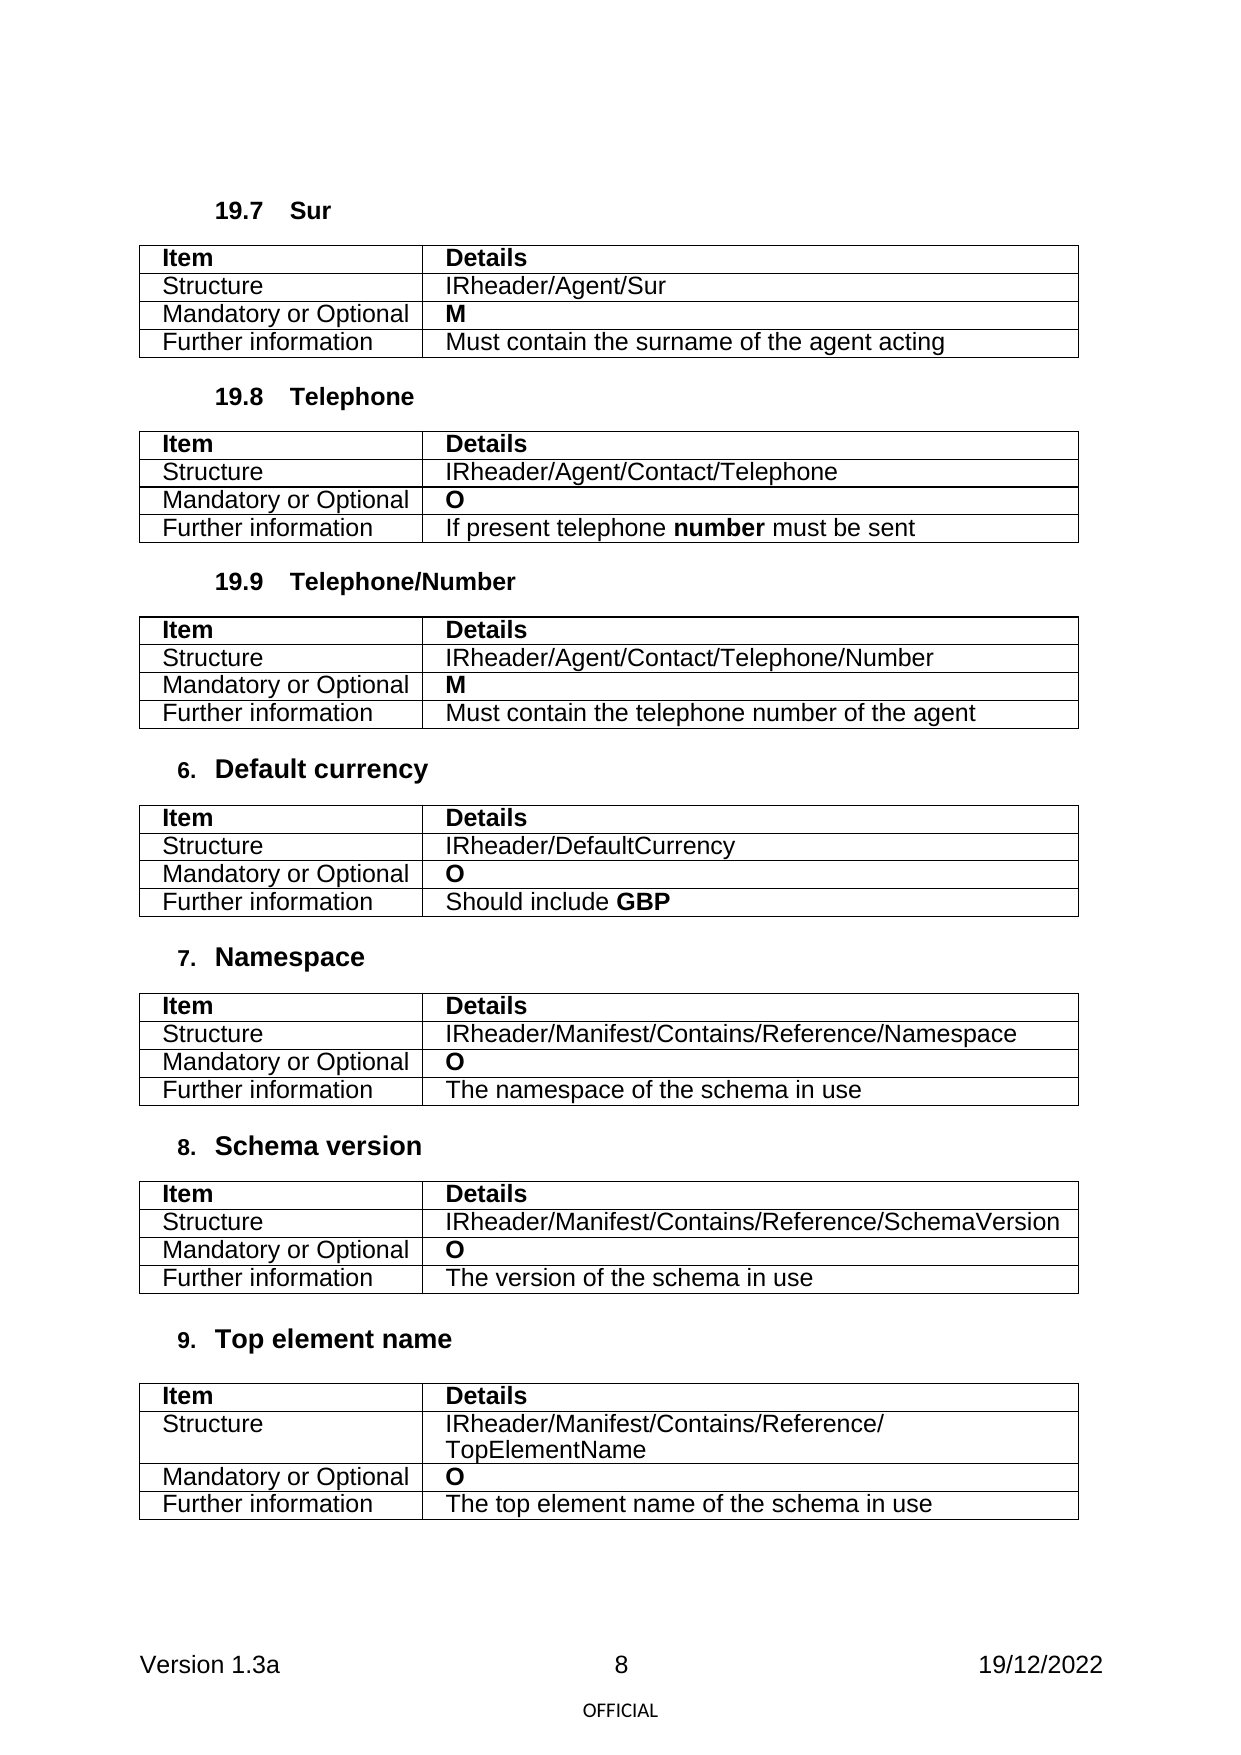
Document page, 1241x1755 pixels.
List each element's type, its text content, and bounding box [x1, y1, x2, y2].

table_cell Further information [140, 330, 422, 357]
table_header Item [140, 432, 422, 458]
table_cell Mandatory or Optional [140, 861, 422, 888]
subtitle Default currency [177, 753, 1103, 784]
table_header Item [140, 618, 422, 644]
table_cell IRheader/Agent/Contact/Telephone/Number [423, 645, 1078, 672]
table_cell IRheader/Manifest/Contains/Reference/TopElementName [423, 1412, 1078, 1463]
table_header Details [423, 806, 1078, 832]
subtitle Namespace [177, 941, 1103, 972]
subtitle 19.8 Telephone [214, 382, 1103, 410]
table_cell O [423, 1050, 1078, 1077]
subtitle 19.7 Sur [214, 196, 1103, 224]
table_cell IRheader/Agent/Contact/Telephone [423, 460, 1078, 486]
table_cell IRheader/Agent/Sur [423, 274, 1078, 301]
table_cell The namespace of the schema in use [423, 1078, 1078, 1104]
table_cell Mandatory or Optional [140, 1050, 422, 1077]
table_cell IRheader/Manifest/Contains/Reference/Namespace [423, 1022, 1078, 1049]
table_cell O [423, 861, 1078, 888]
table_cell The version of the schema in use [423, 1266, 1078, 1293]
table_cell Structure [140, 645, 422, 672]
table_cell M [423, 673, 1078, 700]
table_header Details [423, 618, 1078, 644]
table_cell Should include GBP [423, 889, 1078, 916]
table_cell If present telephone number must be sent [423, 515, 1078, 542]
table_header Details [423, 1182, 1078, 1209]
table_cell Structure [140, 1022, 422, 1049]
table_cell IRheader/Manifest/Contains/Reference/SchemaVersion [423, 1210, 1078, 1237]
table_cell Further information [140, 515, 422, 542]
table_cell Further information [140, 1492, 422, 1519]
table_cell Further information [140, 701, 422, 728]
table_cell Mandatory or Optional [140, 1464, 422, 1491]
table_header Details [423, 432, 1078, 458]
subtitle Top element name [177, 1323, 1103, 1354]
table_header Item [140, 806, 422, 832]
table_cell IRheader/DefaultCurrency [423, 834, 1078, 860]
table_cell O [423, 1238, 1078, 1265]
table_cell Must contain the telephone number of the agent [423, 701, 1078, 728]
table_cell M [423, 302, 1078, 328]
table_cell Structure [140, 1210, 422, 1237]
table_header Item [140, 246, 422, 273]
table_header Item [140, 1384, 422, 1411]
table_cell Further information [140, 1078, 422, 1104]
table_cell Mandatory or Optional [140, 673, 422, 700]
table_cell Must contain the surname of the agent acting [423, 330, 1078, 357]
table_cell Further information [140, 889, 422, 916]
table_header Details [423, 1384, 1078, 1411]
subtitle Schema version [177, 1129, 1103, 1161]
table_cell Further information [140, 1266, 422, 1293]
table_cell Structure [140, 274, 422, 301]
table_cell Mandatory or Optional [140, 488, 422, 514]
table_cell Structure [140, 1412, 422, 1463]
table_cell O [423, 488, 1078, 514]
table_cell The top element name of the schema in use [423, 1492, 1078, 1519]
table_header Details [423, 994, 1078, 1021]
table_header Item [140, 994, 422, 1021]
subtitle 19.9 Telephone/Number [214, 567, 1103, 596]
table_cell Structure [140, 460, 422, 486]
table_header Item [140, 1182, 422, 1209]
table_cell Structure [140, 834, 422, 860]
table_cell O [423, 1464, 1078, 1491]
table_cell Mandatory or Optional [140, 302, 422, 328]
table_header Details [423, 246, 1078, 273]
table_cell Mandatory or Optional [140, 1238, 422, 1265]
